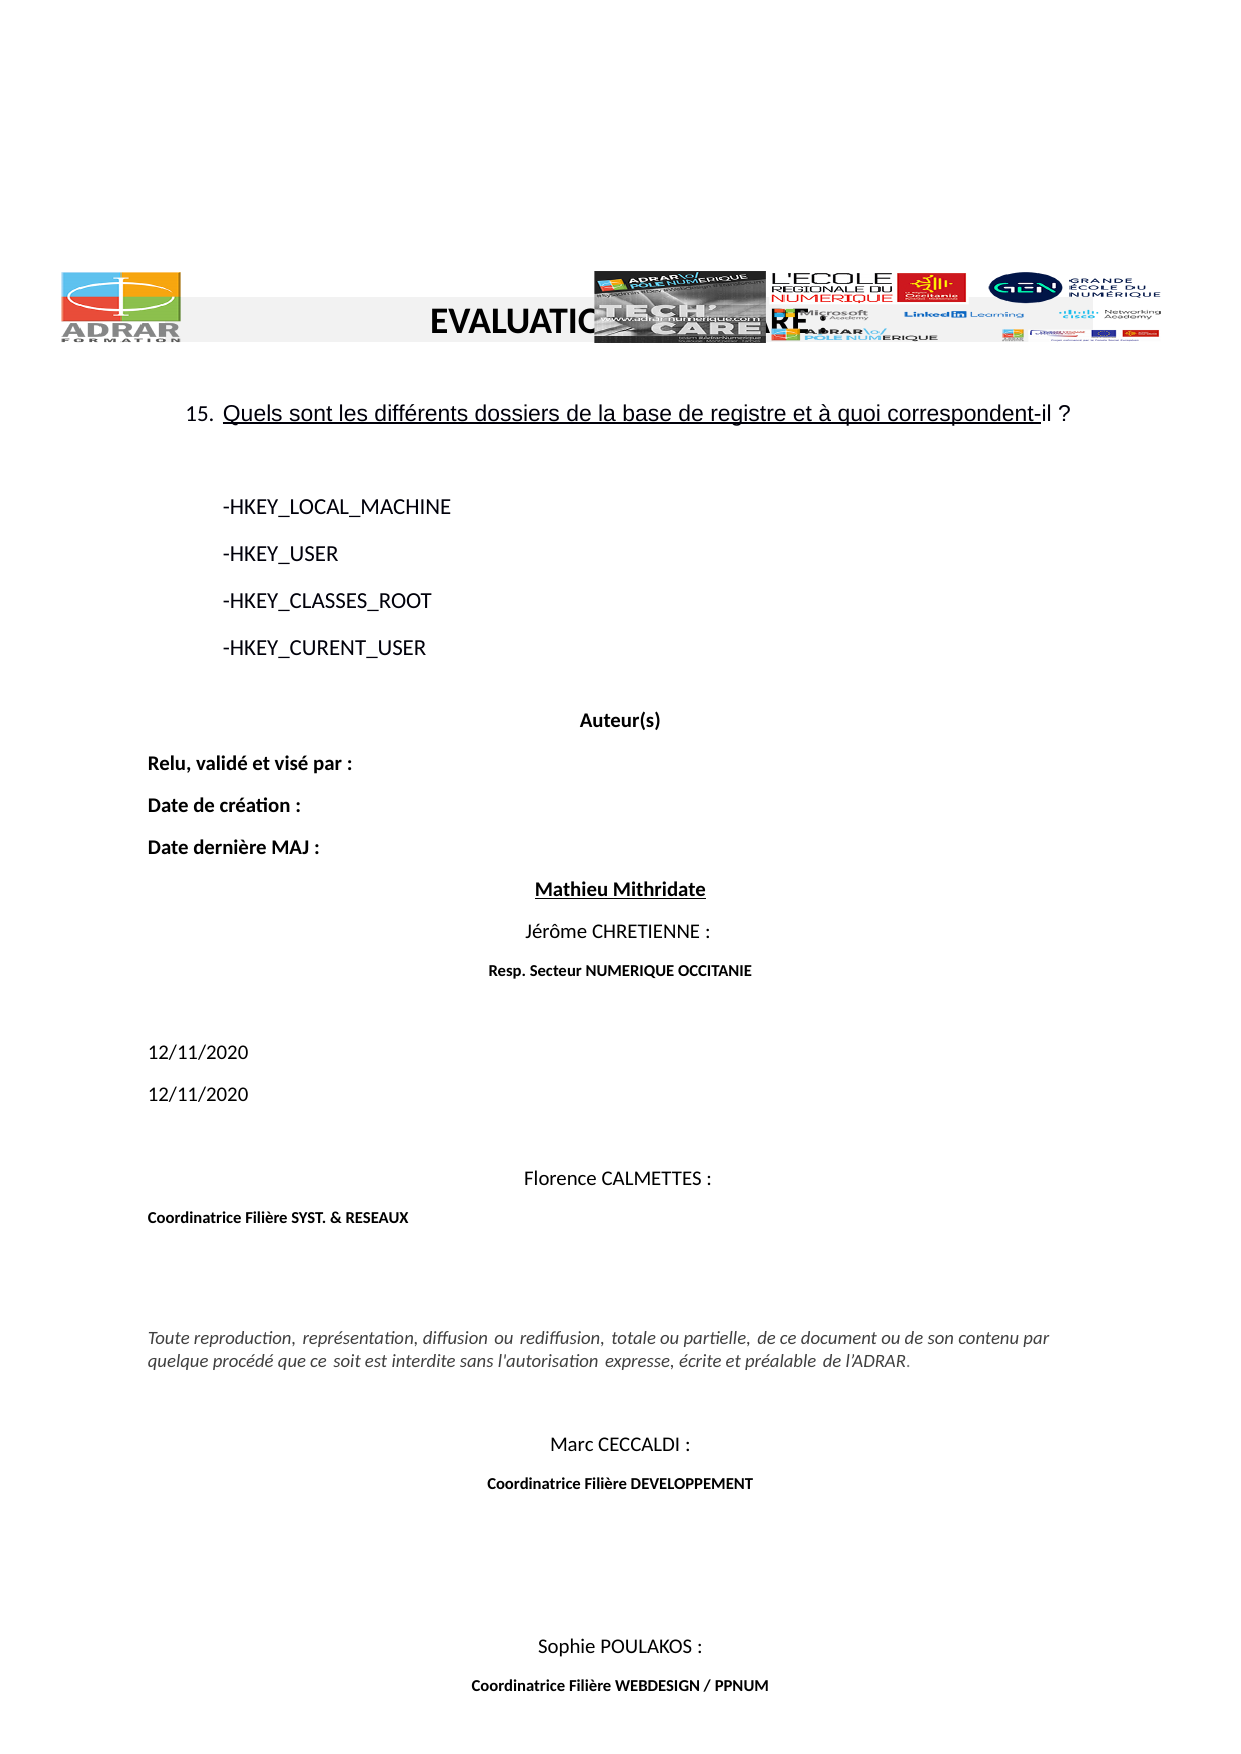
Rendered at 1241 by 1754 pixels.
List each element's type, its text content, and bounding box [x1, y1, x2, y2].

list -HKEY_USER [223, 539, 1093, 567]
list -HKEY_CURENT_USER [223, 633, 1093, 661]
picture [594, 271, 1166, 343]
list Quels sont les différents dossiers de la base de registre et à quoi correspondent-il ? [185, 399, 1093, 427]
picture [61, 271, 183, 343]
list -HKEY_CLASSES_ROOT [223, 586, 1093, 614]
list -HKEY_LOCAL_MACHINE [223, 492, 1093, 521]
